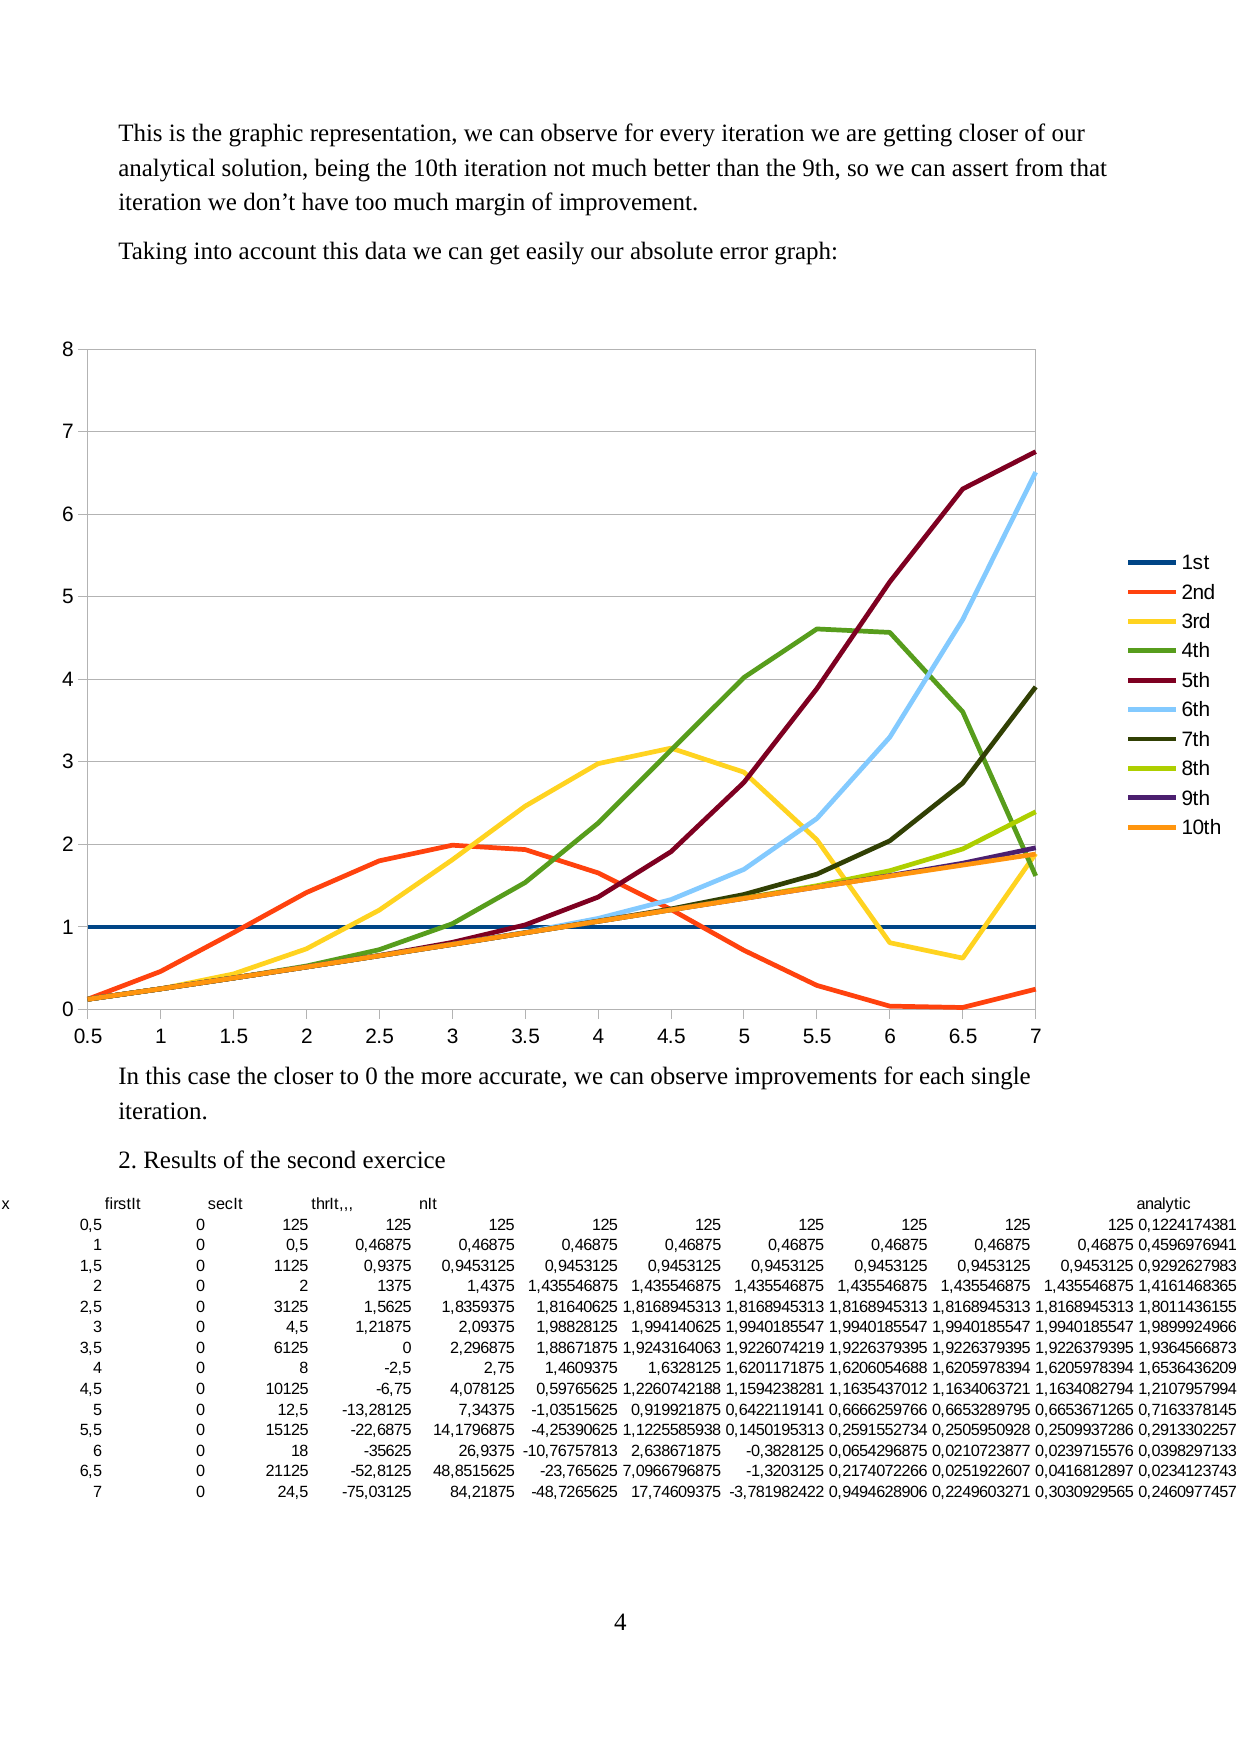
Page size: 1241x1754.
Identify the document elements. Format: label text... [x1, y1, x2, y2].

text In this case the closer to 0 the more accurate, we can observe improvements for each single iteration. [118, 1056, 1122, 1125]
text 2. Results of the second exercice [118, 1145, 1122, 1174]
text Taking into account this data we can get easily our absolute error graph: [118, 236, 1122, 265]
text This is the graphic representation, we can observe for every iteration we are getting closer of our analytical solution, being the 10th iteration not much better than the 9th, so we can assert from that iteration we don’t have too much margin of improvement. [118, 118, 1122, 216]
